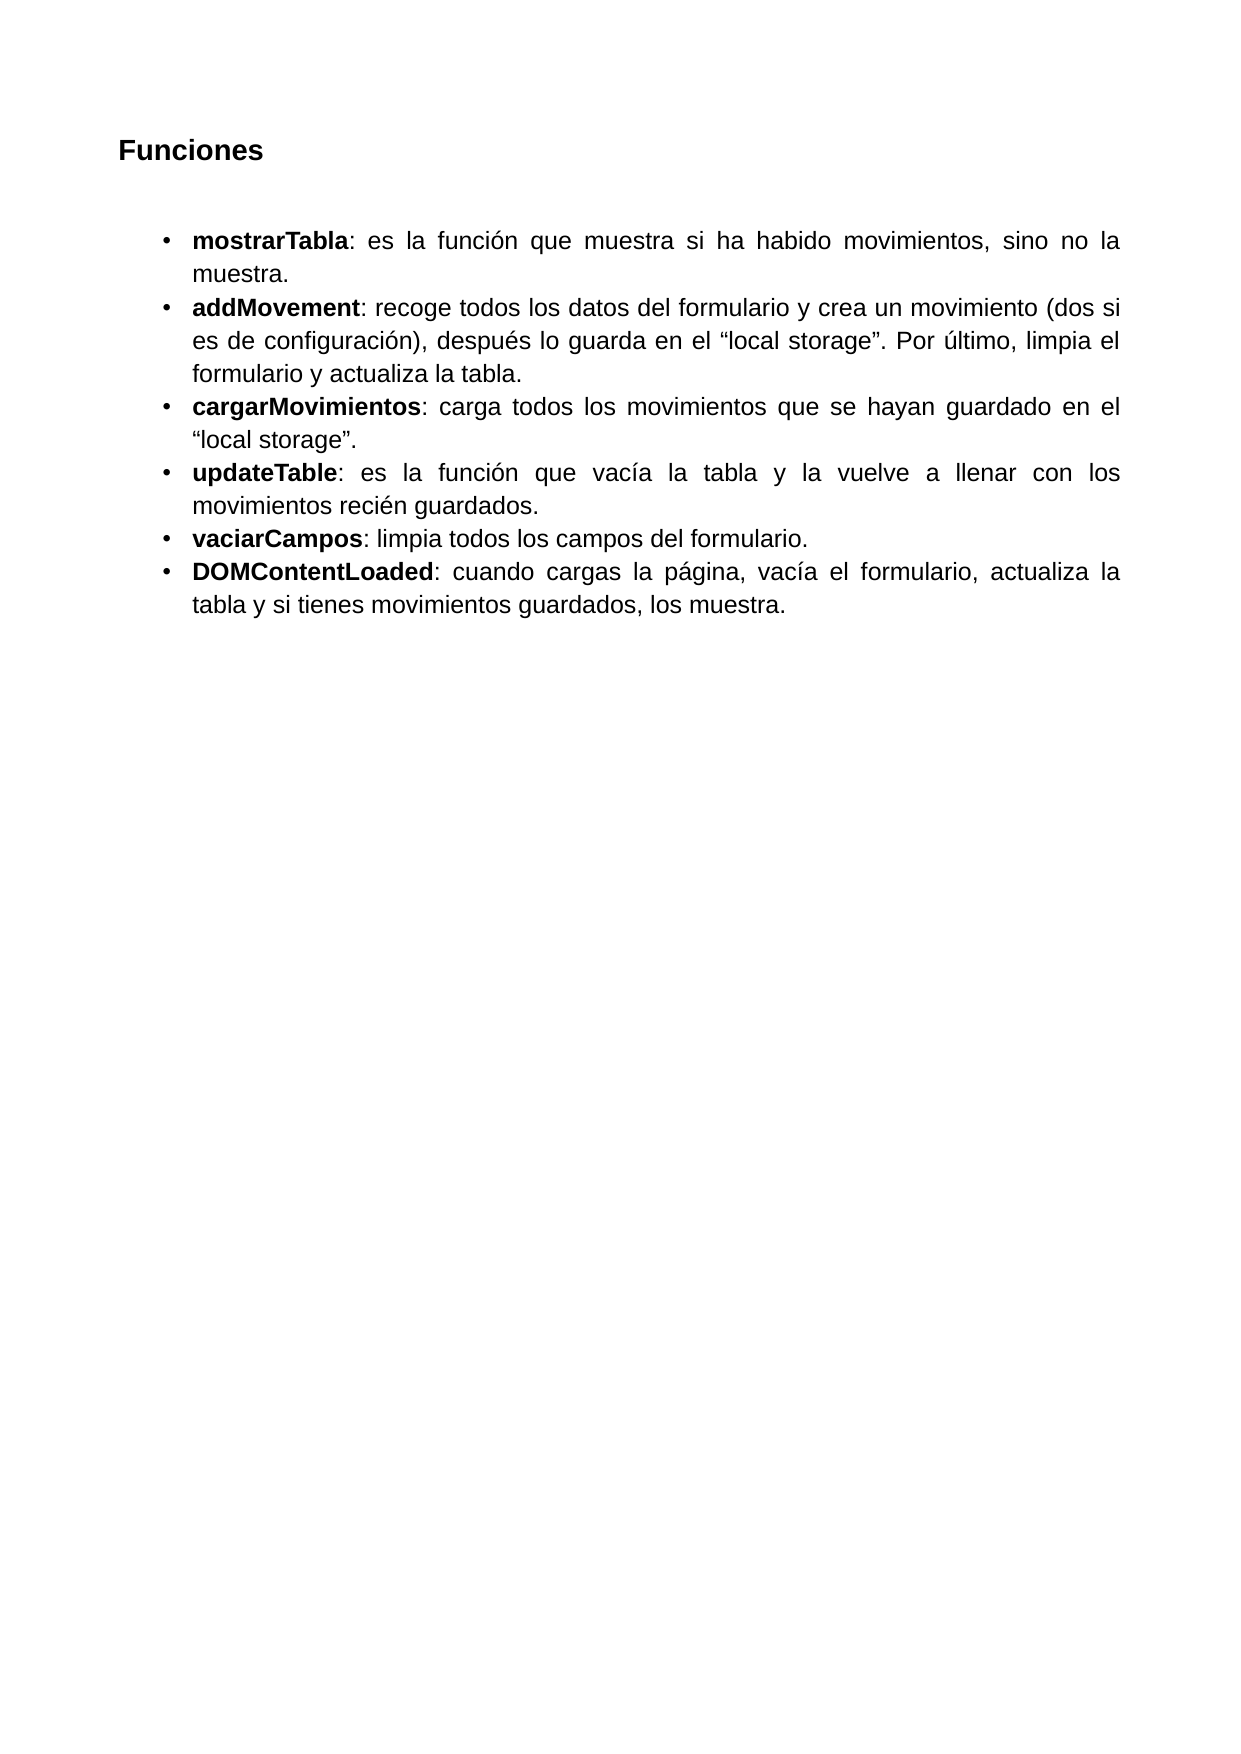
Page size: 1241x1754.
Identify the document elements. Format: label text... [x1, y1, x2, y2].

subtitle Funciones [118, 133, 1122, 166]
list updateTable: es la función que vacía la tabla y la vuelve a llenar con los movimientos recién guardados. [162, 458, 1122, 520]
list mostrarTabla: es la función que muestra si ha habido movimientos, sino no la muestra. [162, 226, 1122, 288]
list DOMContentLoaded: cuando cargas la página, vacía el formulario, actualiza la tabla y si tienes movimientos guardados, los muestra. [162, 557, 1122, 619]
list vaciarCampos: limpia todos los campos del formulario. [162, 524, 1122, 553]
list addMovement: recoge todos los datos del formulario y crea un movimiento (dos si es de configuración), después lo guarda en el “local storage”. Por último, limpia el formulario y actualiza la tabla. [162, 292, 1122, 387]
list cargarMovimientos: carga todos los movimientos que se hayan guardado en el “local storage”. [162, 392, 1122, 453]
